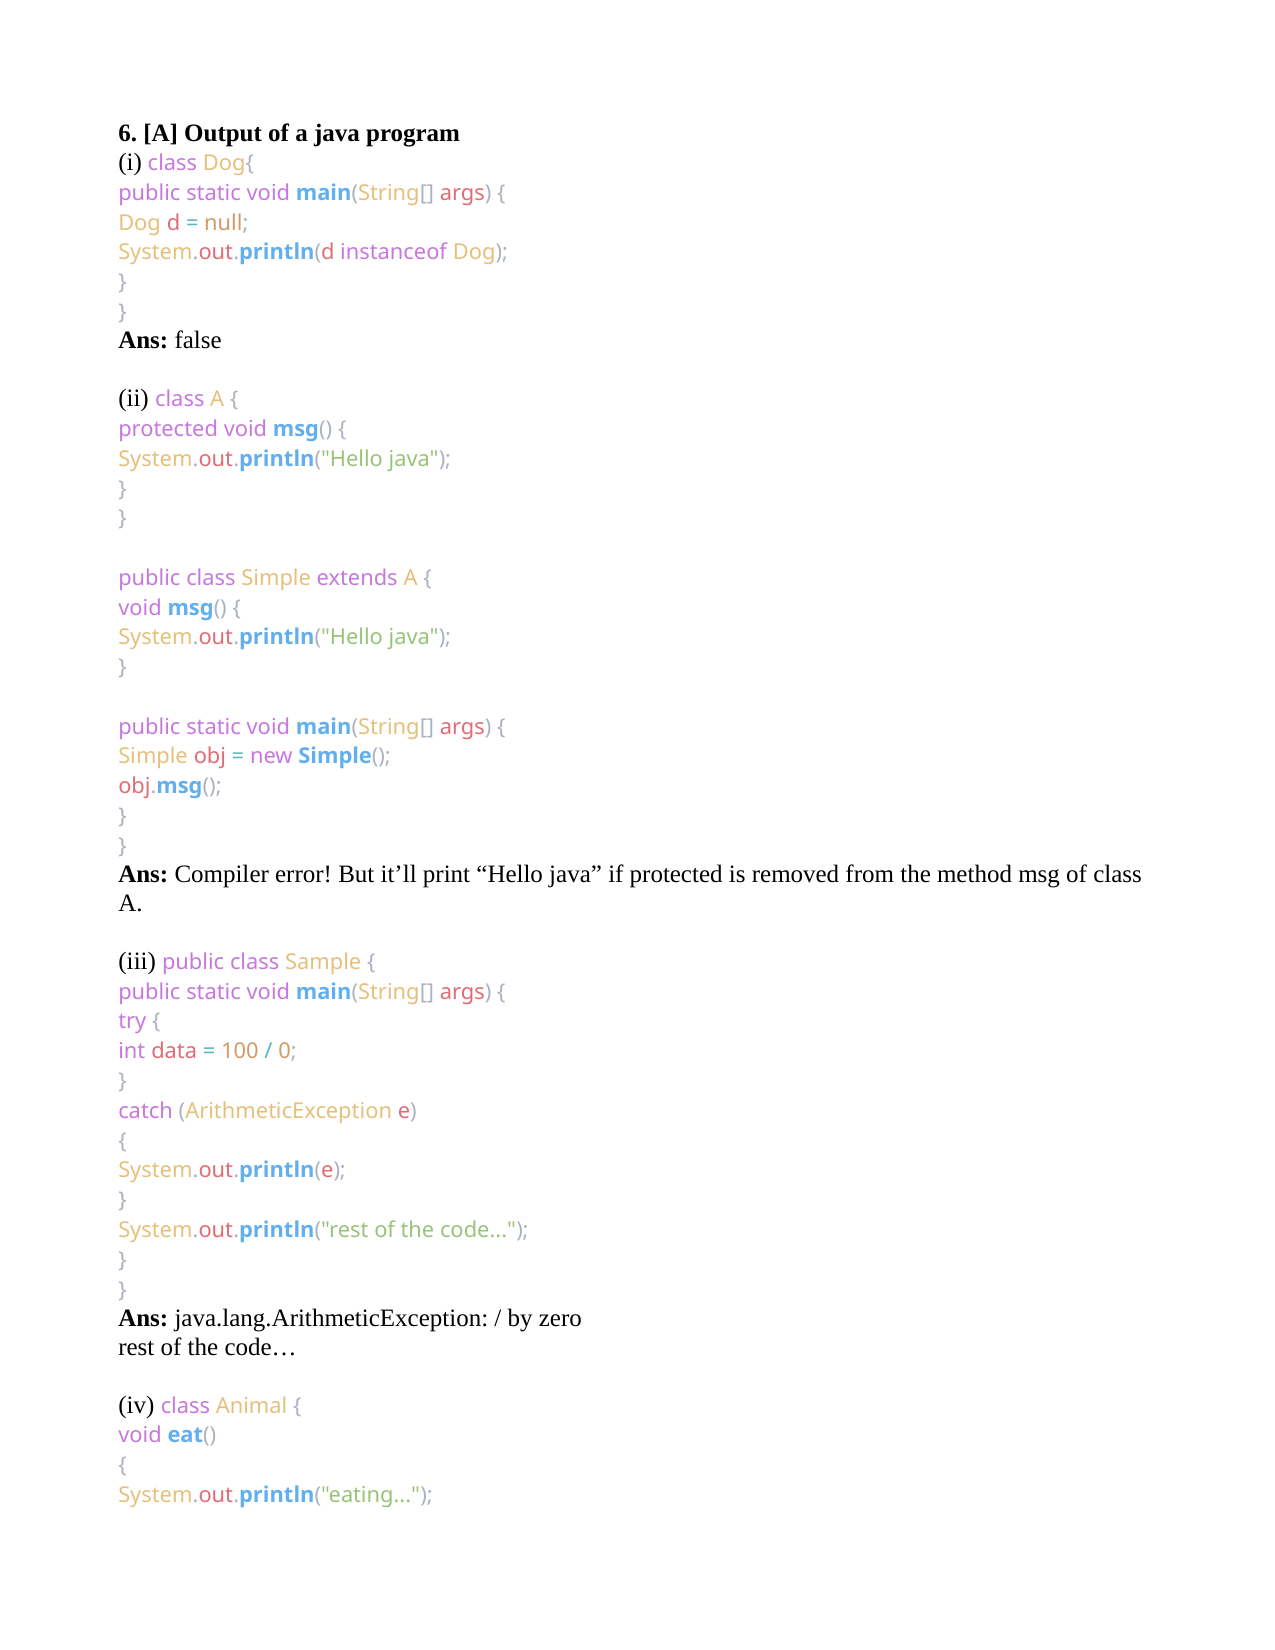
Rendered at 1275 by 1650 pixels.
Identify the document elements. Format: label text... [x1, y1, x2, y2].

text } [118, 651, 1157, 681]
text } [118, 502, 1157, 532]
text rest of the code… [118, 1332, 1157, 1361]
text Ans: false [118, 326, 1157, 354]
text (iii) public class Sample { [118, 946, 1157, 976]
text } [118, 830, 1157, 859]
text (iv) class Animal { [118, 1389, 1157, 1419]
text (ii) class A { [118, 383, 1157, 413]
text Simple obj = new Simple(); [118, 740, 1157, 770]
text int data = 100 / 0; [118, 1035, 1157, 1065]
text } [118, 266, 1157, 296]
text try { [118, 1005, 1157, 1035]
text obj.msg(); [118, 770, 1157, 800]
text Ans: Compiler error! But it’ll print “Hello java” if protected is removed from the method msg of class A. [118, 859, 1157, 917]
text { [118, 1449, 1157, 1479]
text System.out.println(d instanceof Dog); [118, 236, 1157, 266]
text void msg() { [118, 592, 1157, 621]
text } [118, 1065, 1157, 1095]
text } [118, 1184, 1157, 1214]
text public static void main(String[] args) { [118, 711, 1157, 740]
text (i) class Dog{ [118, 147, 1157, 177]
text public class Simple extends A { [118, 562, 1157, 592]
text public static void main(String[] args) { [118, 976, 1157, 1005]
text catch (ArithmeticException e) [118, 1095, 1157, 1124]
text Ans: java.lang.ArithmeticException: / by zero [118, 1303, 1157, 1332]
text System.out.println("Hello java"); [118, 621, 1157, 651]
text public static void main(String[] args) { [118, 177, 1157, 206]
text } [118, 1273, 1157, 1303]
text } [118, 1244, 1157, 1273]
text System.out.println("rest of the code..."); [118, 1214, 1157, 1244]
text } [118, 472, 1157, 502]
text Dog d = null; [118, 206, 1157, 236]
text 6. [A] Output of a java program [118, 118, 1157, 147]
text void eat() [118, 1419, 1157, 1449]
text } [118, 296, 1157, 326]
text { [118, 1124, 1157, 1154]
text System.out.println(e); [118, 1154, 1157, 1184]
text protected void msg() { [118, 413, 1157, 443]
text } [118, 800, 1157, 830]
text System.out.println("eating..."); [118, 1479, 1157, 1509]
text System.out.println("Hello java"); [118, 443, 1157, 472]
